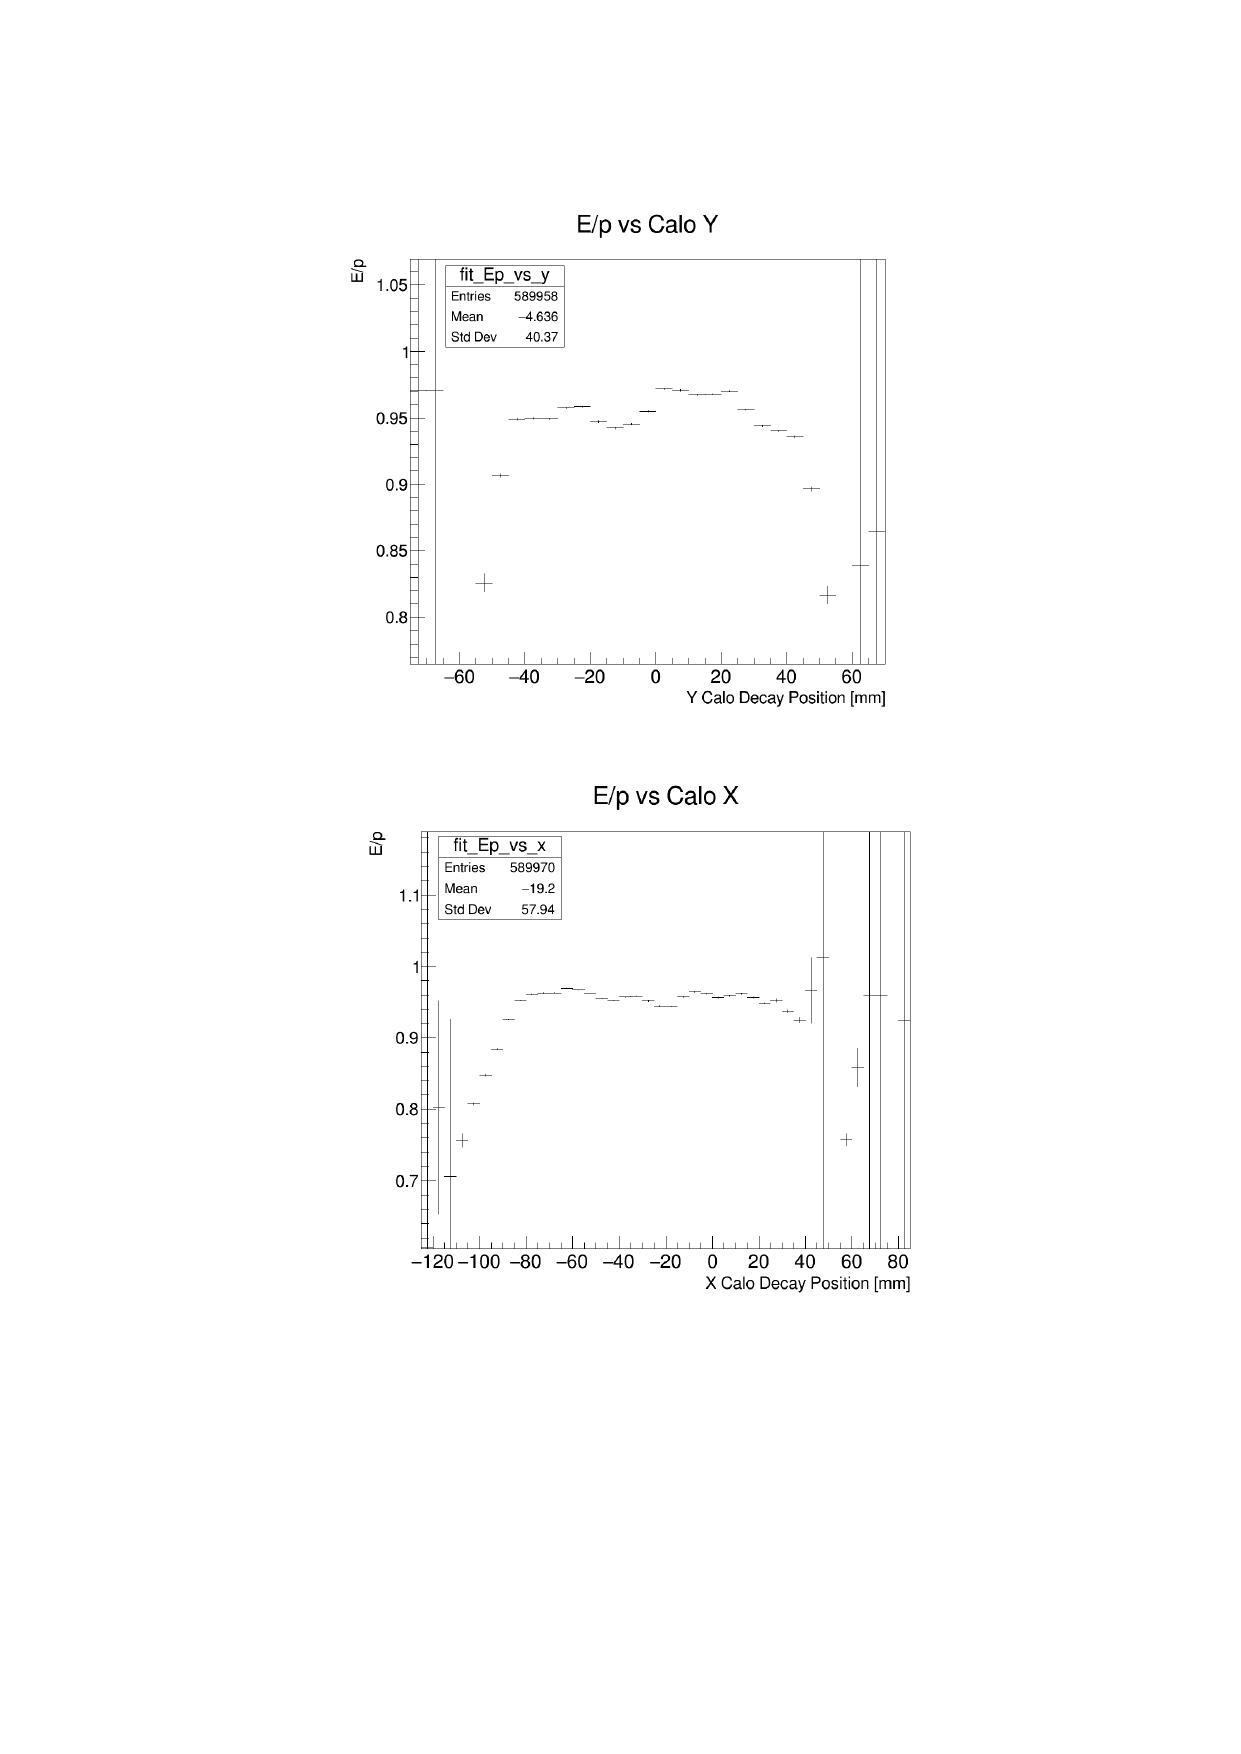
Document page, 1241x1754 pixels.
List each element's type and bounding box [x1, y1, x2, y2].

picture [360, 779, 971, 1301]
picture [351, 208, 943, 715]
